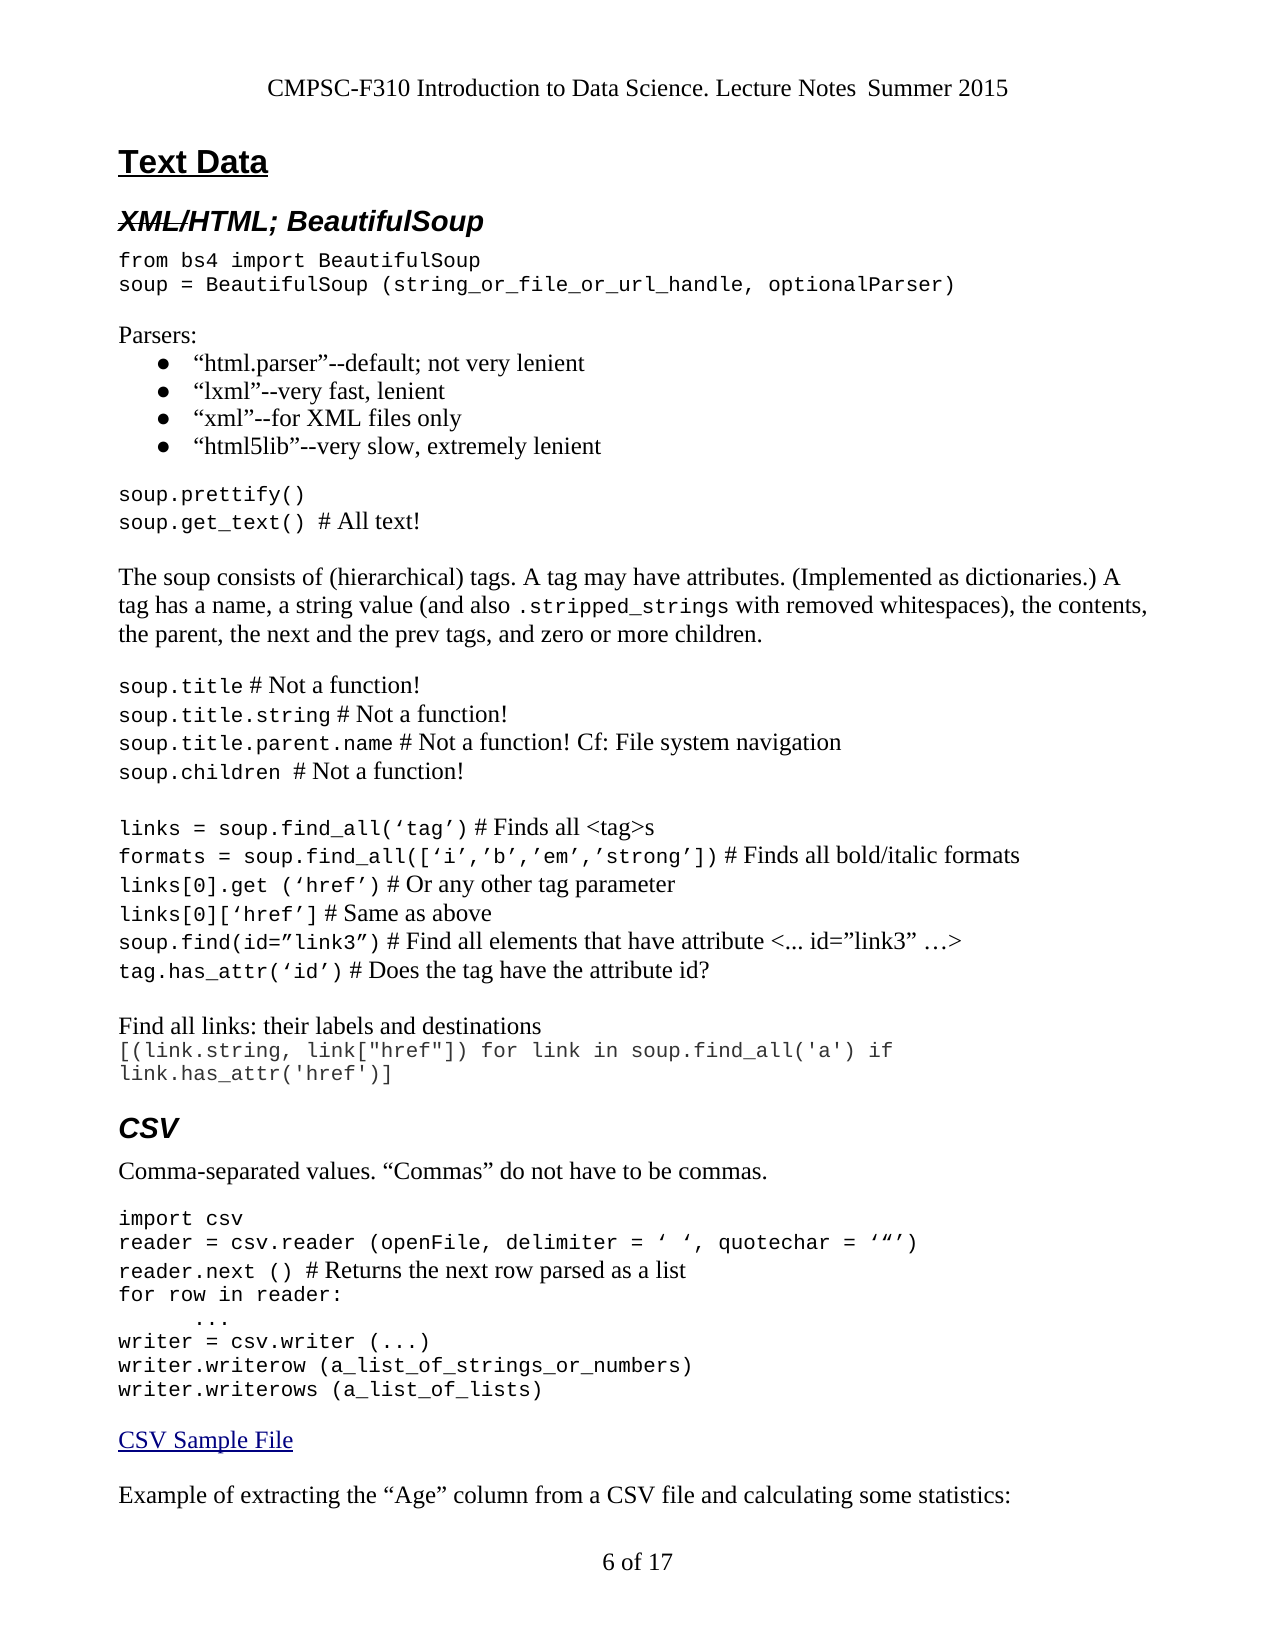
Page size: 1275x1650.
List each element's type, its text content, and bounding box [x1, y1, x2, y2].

text tag.has_attr(‘id’) # Does the tag have the attribute id? [118, 956, 1157, 984]
text soup.prettify() [118, 484, 1157, 507]
text links[0].get (‘href’) # Or any other tag parameter [118, 870, 1157, 899]
text writer = csv.writer (...) [118, 1332, 1157, 1355]
text writer.writerows (a_list_of_lists) [118, 1379, 1157, 1402]
text import csv [118, 1208, 1157, 1232]
text links = soup.find_all(‘tag’) # Finds all <tag>s [118, 813, 1157, 842]
text soup.title # Not a function! [118, 671, 1157, 700]
text The soup consists of (hierarchical) tags. A tag may have attributes. (Implemented as dictionaries.) A tag has a name, a string value (and also .stripped_strings with removed whitespaces), the contents, the parent, the next and the prev tags, and zero or more children. [118, 563, 1157, 647]
text soup.get_text() # All text! [118, 507, 1157, 536]
text formats = soup.find_all([‘i’,’b’,’em’,’strong’]) # Finds all bold/italic formats [118, 842, 1157, 870]
list “html5lib”--very slow, extremely lenient [156, 432, 1157, 460]
text writer.writerow (a_list_of_strings_or_numbers) [118, 1355, 1157, 1379]
text from bs4 import BeautifulSoup [118, 251, 1157, 274]
text reader = csv.reader (openFile, delimiter = ‘ ‘, quotechar = ‘“’) [118, 1232, 1157, 1256]
text soup.title.parent.name # Not a function! Cf: File system navigation [118, 728, 1157, 757]
text Comma-separated values. “Commas” do not have to be commas. [118, 1157, 1157, 1185]
text Find all links: their labels and destinations [118, 1012, 1157, 1040]
subtitle XML/HTML; BeautifulSoup [118, 205, 1157, 238]
text soup.find(id=”link3”) # Find all elements that have attribute <... id=”link3” …> [118, 927, 1157, 956]
text ... [118, 1308, 1157, 1332]
subtitle CSV [118, 1112, 1157, 1144]
text Example of extracting the “Age” column from a CSV file and calculating some statistics: [118, 1482, 1157, 1509]
list “html.parser”--default; not very lenient [156, 349, 1157, 377]
text for row in reader: [118, 1284, 1157, 1308]
text [(link.string, link["href"]) for link in soup.find_all('a') if link.has_attr('href')] [118, 1040, 1157, 1087]
text links[0][‘href’] # Same as above [118, 899, 1157, 927]
text soup.title.string # Not a function! [118, 700, 1157, 728]
text soup = BeautifulSoup (string_or_file_or_url_handle, optionalParser) [118, 274, 1157, 298]
list “lxml”--very fast, lenient [156, 377, 1157, 404]
subtitle Text Data [118, 143, 1157, 180]
text CSV Sample File [118, 1426, 1157, 1454]
text soup.children # Not a function! [118, 757, 1157, 785]
text Parsers: [118, 321, 1157, 349]
text reader.next () # Returns the next row parsed as a list [118, 1256, 1157, 1284]
list “xml”--for XML files only [156, 404, 1157, 432]
